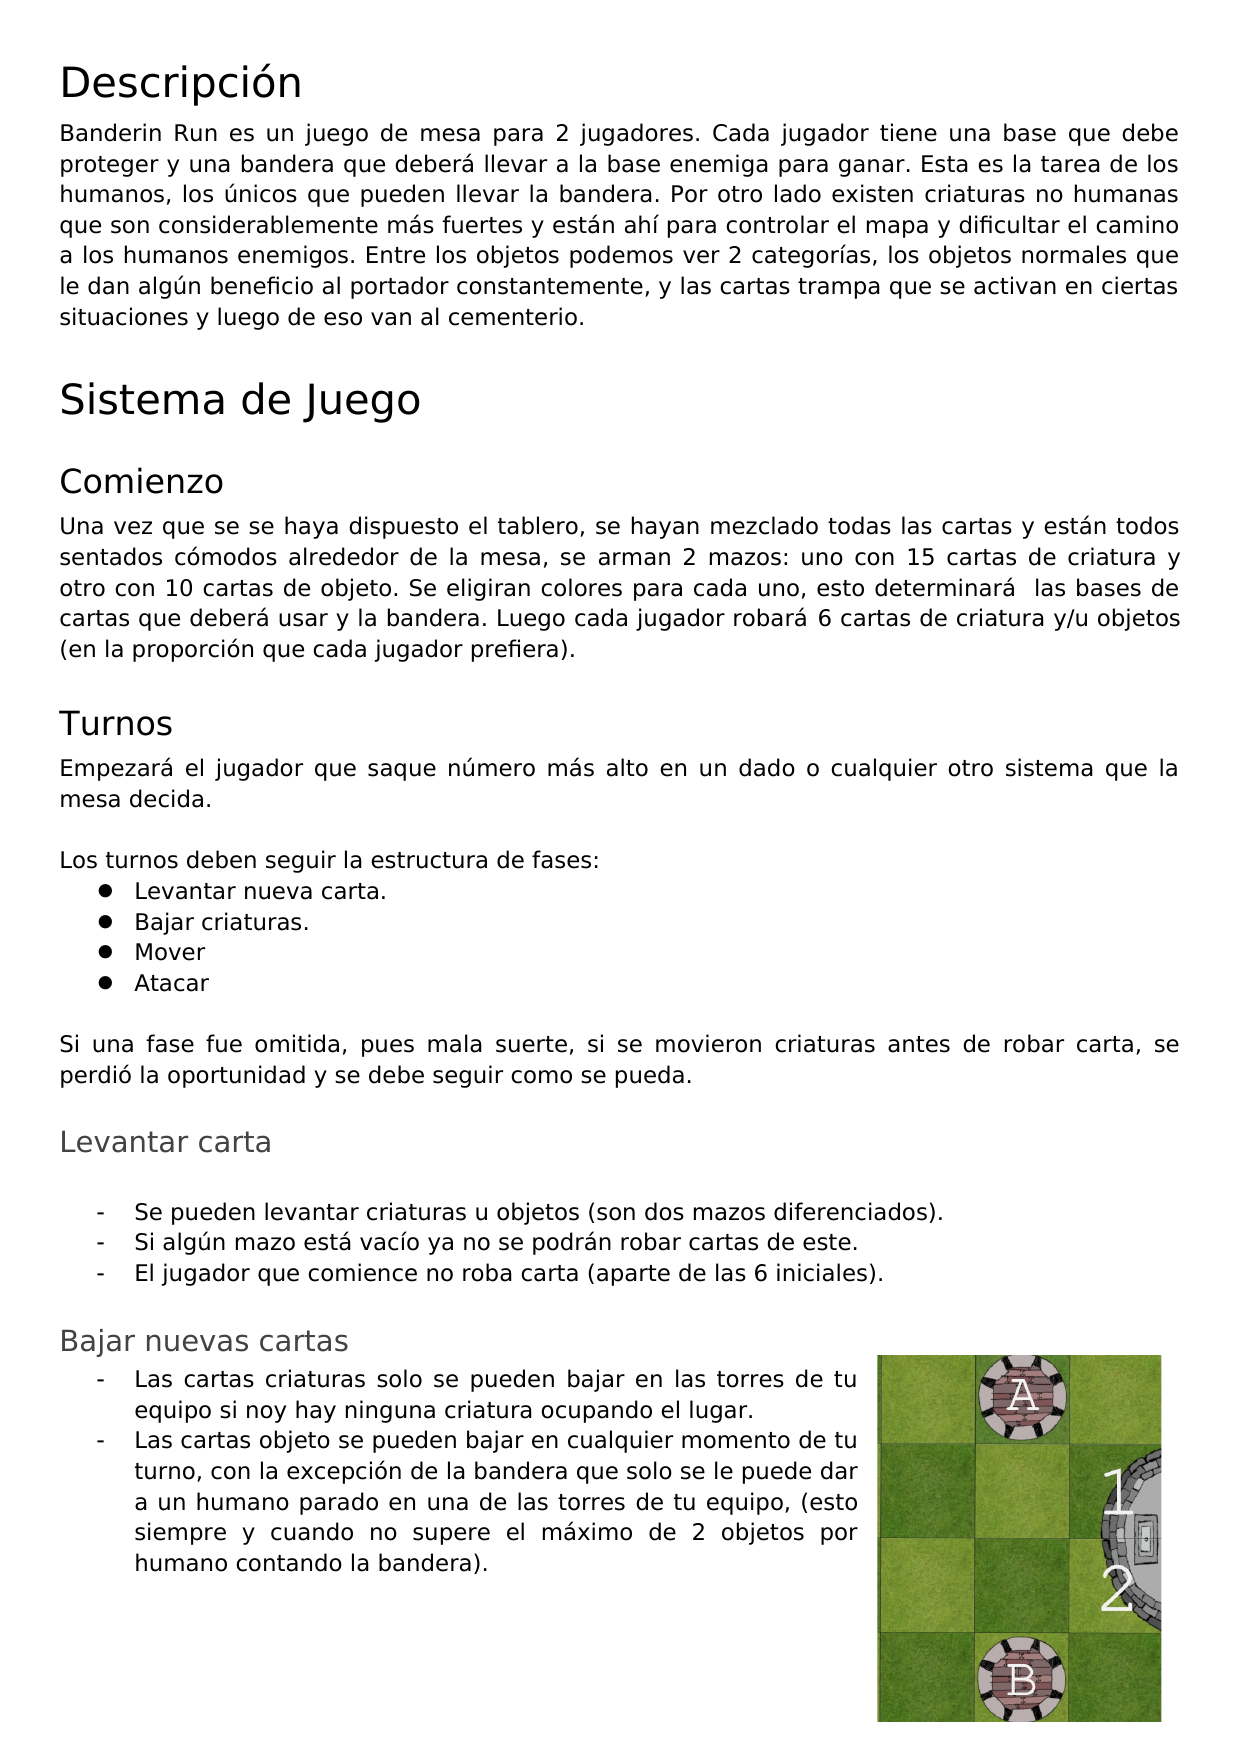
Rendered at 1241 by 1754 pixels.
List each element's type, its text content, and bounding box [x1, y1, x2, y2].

subtitle Levantar carta [59, 1126, 1181, 1160]
text Empezará el jugador que saque número más alto en un dado o cualquier otro sistema que la mesa decida. [59, 756, 1181, 813]
subtitle Turnos [59, 704, 1181, 743]
text Banderin Run es un juego de mesa para 2 jugadores. Cada jugador tiene una base que debe proteger y una bandera que deberá llevar a la base enemiga para ganar. Esta es la tarea de los humanos, los únicos que pueden llevar la bandera. Por otro lado existen criaturas no humanas que son considerablemente más fuertes y están ahí para controlar el mapa y dificultar el camino a los humanos enemigos. Entre los objetos podemos ver 2 categorías, los objetos normales que le dan algún beneficio al portador constantemente, y las cartas trampa que se activan en ciertas situaciones y luego de eso van al cementerio. [59, 120, 1181, 331]
subtitle Sistema de Juego [59, 376, 1181, 425]
list Levantar nueva carta. [97, 878, 1181, 905]
text Si una fase fue omitida, pues mala suerte, si se movieron criaturas antes de robar carta, se perdió la oportunidad y se debe seguir como se pueda. [59, 1031, 1181, 1088]
text Una vez que se se haya dispuesto el tablero, se hayan mezclado todas las cartas y están todos sentados cómodos alrededor de la mesa, se arman 2 mazos: uno con 15 cartas de criatura y otro con 10 cartas de objeto. Se eligiran colores para cada uno, esto determinará las bases de cartas que deberá usar y la bandera. Luego cada jugador robará 6 cartas de criatura y/u objetos (en la proporción que cada jugador prefiera). [59, 513, 1181, 663]
list El jugador que comience no roba carta (aparte de las 6 iniciales). [97, 1260, 1181, 1287]
list Se pueden levantar criaturas u objetos (son dos mazos diferenciados). [97, 1199, 1181, 1225]
list Mover [97, 939, 1181, 966]
text Los turnos deben seguir la estructura de fases: [59, 847, 1181, 874]
list Las cartas objeto se pueden bajar en cualquier momento de tu turno, con la excepción de la bandera que solo se le puede dar a un humano parado en una de las torres de tu equipo, (esto siempre y cuando no supere el máximo de 2 objetos por humano contando la bandera). [97, 1427, 877, 1577]
picture [877, 1355, 1162, 1722]
subtitle Comienzo [59, 462, 1181, 501]
subtitle Descripción [59, 59, 1181, 108]
list Bajar criaturas. [97, 909, 1181, 935]
list Si algún mazo está vacío ya no se podrán robar cartas de este. [97, 1229, 1181, 1256]
list Las cartas criaturas solo se pueden bajar en las torres de tu equipo si noy hay ninguna criatura ocupando el lugar. [97, 1366, 877, 1423]
list Atacar [97, 970, 1181, 997]
subtitle Bajar nuevas cartas [59, 1324, 1181, 1358]
